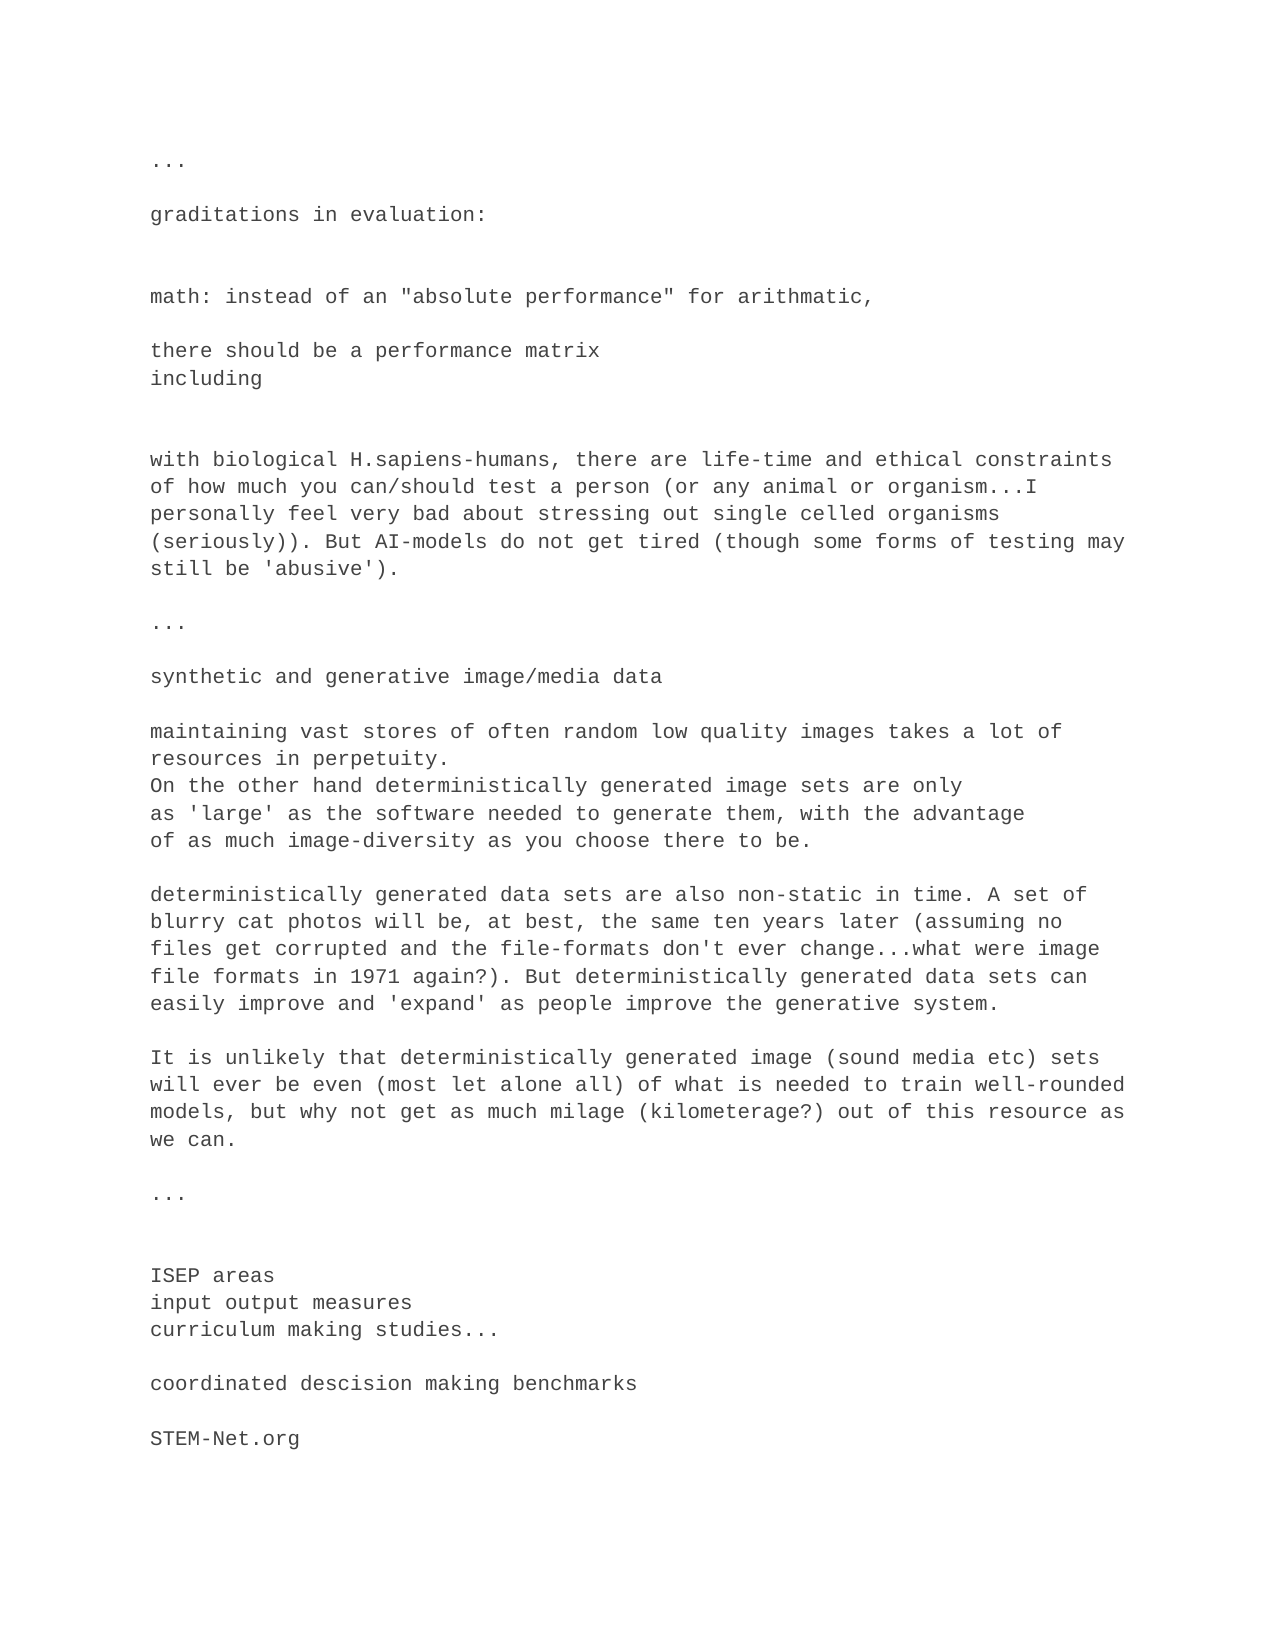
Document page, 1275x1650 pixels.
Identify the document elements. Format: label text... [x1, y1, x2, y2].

text maintaining vast stores of often random low quality images takes a lot of resources in perpetuity. [150, 721, 1125, 772]
text with biological H.sapiens-humans, there are life-time and ethical constraints of how much you can/should test a person (or any animal or organism...I personally feel very bad about stressing out single celled organisms (seriously)). But AI-models do not get tired (though some forms of testing may still be 'abusive'). [150, 449, 1125, 581]
text synthetic and generative image/media data [150, 667, 1125, 690]
text ... [150, 612, 1125, 636]
text ... [150, 1183, 1125, 1207]
text there should be a performance matrix [150, 340, 1125, 364]
text STEM-Net.org [150, 1428, 1125, 1451]
text as 'large' as the software needed to generate them, with the advantage [150, 802, 1125, 826]
text On the other hand deterministically generated image sets are only [150, 775, 1125, 799]
text deterministically generated data sets are also non-static in time. A set of blurry cat photos will be, at best, the same ten years later (assuming no files get corrupted and the file-formats don't ever change...what were image file formats in 1971 again?). But deterministically generated data sets can easily improve and 'expand' as people improve the generative system. [150, 884, 1125, 1016]
text ... [150, 150, 1125, 174]
text coordinated descision making benchmarks [150, 1373, 1125, 1397]
text of as much image-diversity as you choose there to be. [150, 830, 1125, 853]
text curriculum making studies... [150, 1319, 1125, 1343]
text math: instead of an "absolute performance" for arithmatic, [150, 286, 1125, 309]
text ISEP areas [150, 1265, 1125, 1288]
text including [150, 367, 1125, 391]
text It is unlikely that deterministically generated image (sound media etc) sets will ever be even (most let alone all) of what is needed to train well-rounded models, but why not get as much milage (kilometerage?) out of this resource as we can. [150, 1047, 1125, 1152]
text graditations in evaluation: [150, 204, 1125, 228]
text input output measures [150, 1292, 1125, 1316]
